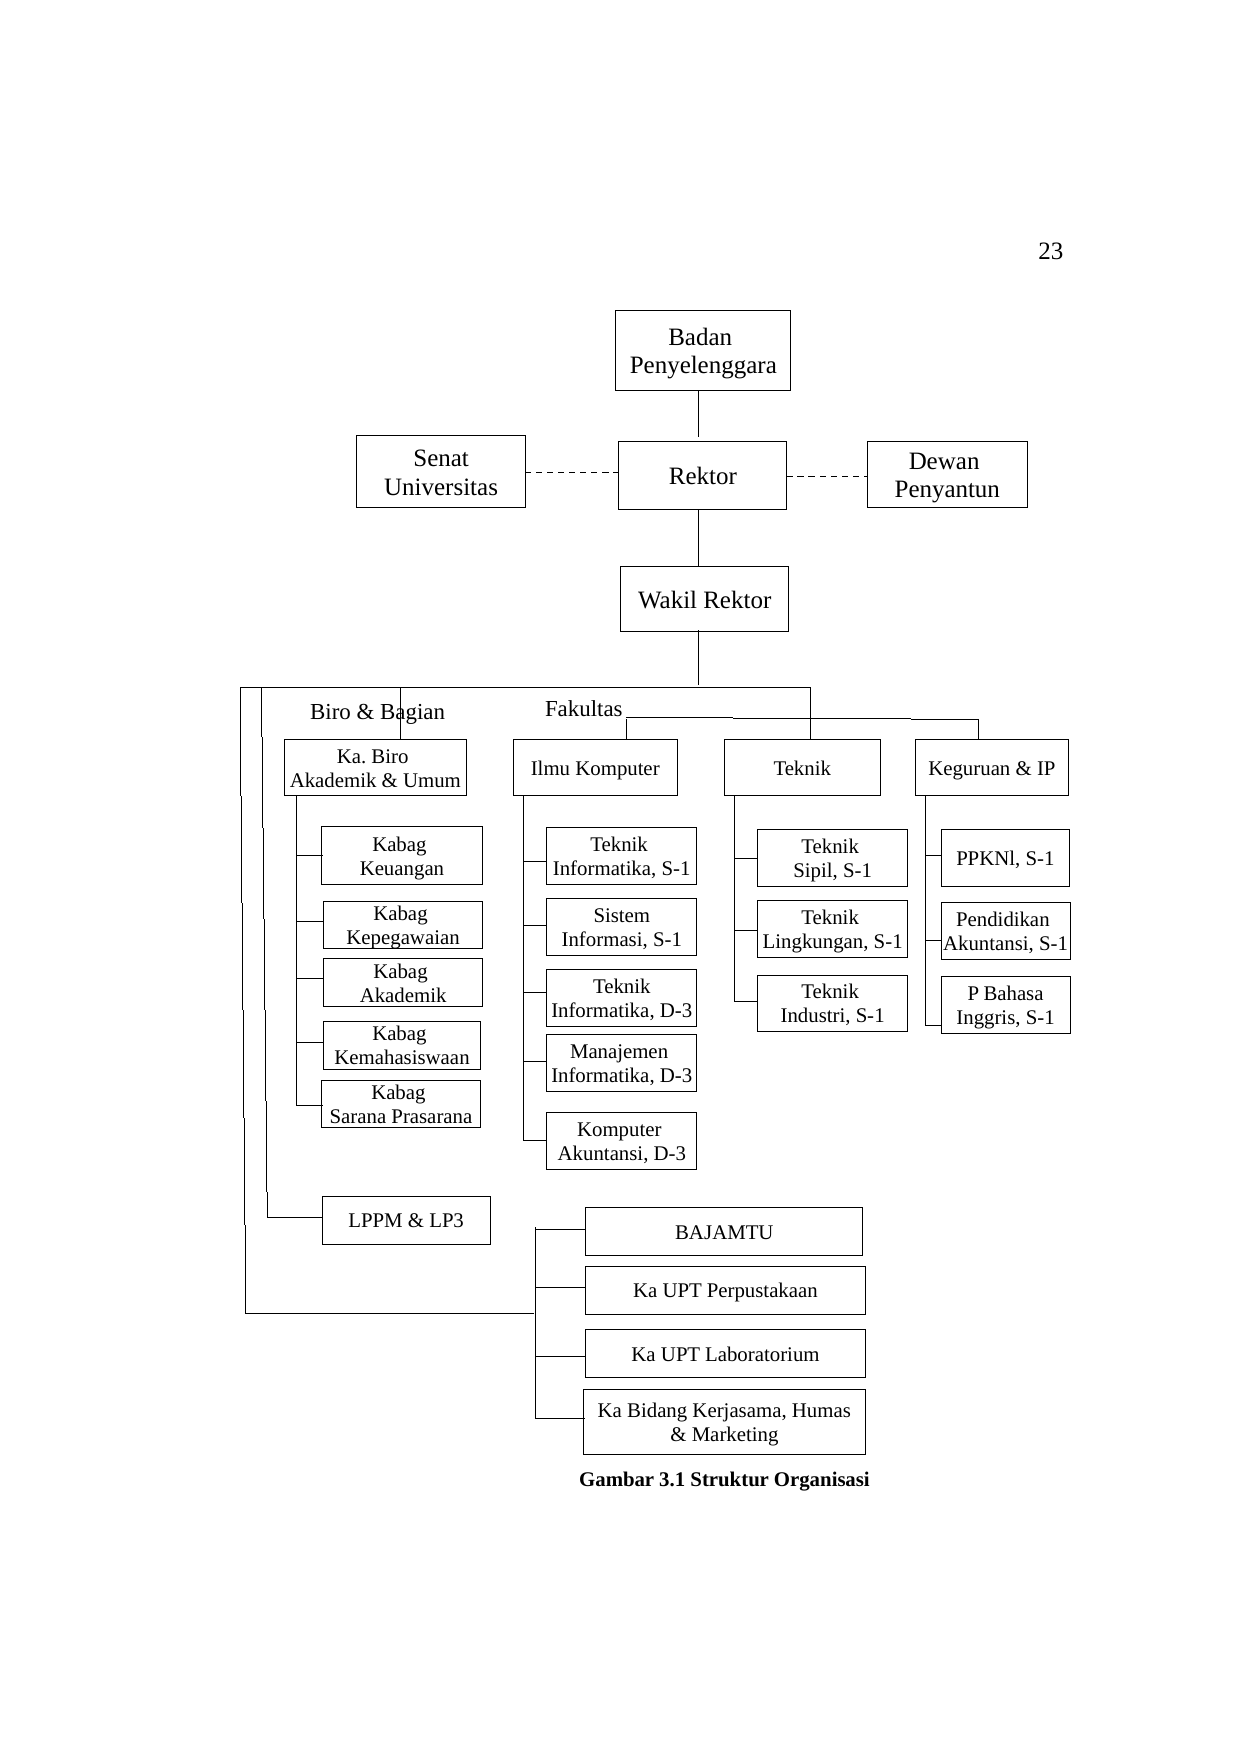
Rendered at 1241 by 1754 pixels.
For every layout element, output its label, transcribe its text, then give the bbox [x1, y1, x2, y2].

text Gambar 3.1 Struktur Organisasi [552, 1467, 901, 1491]
